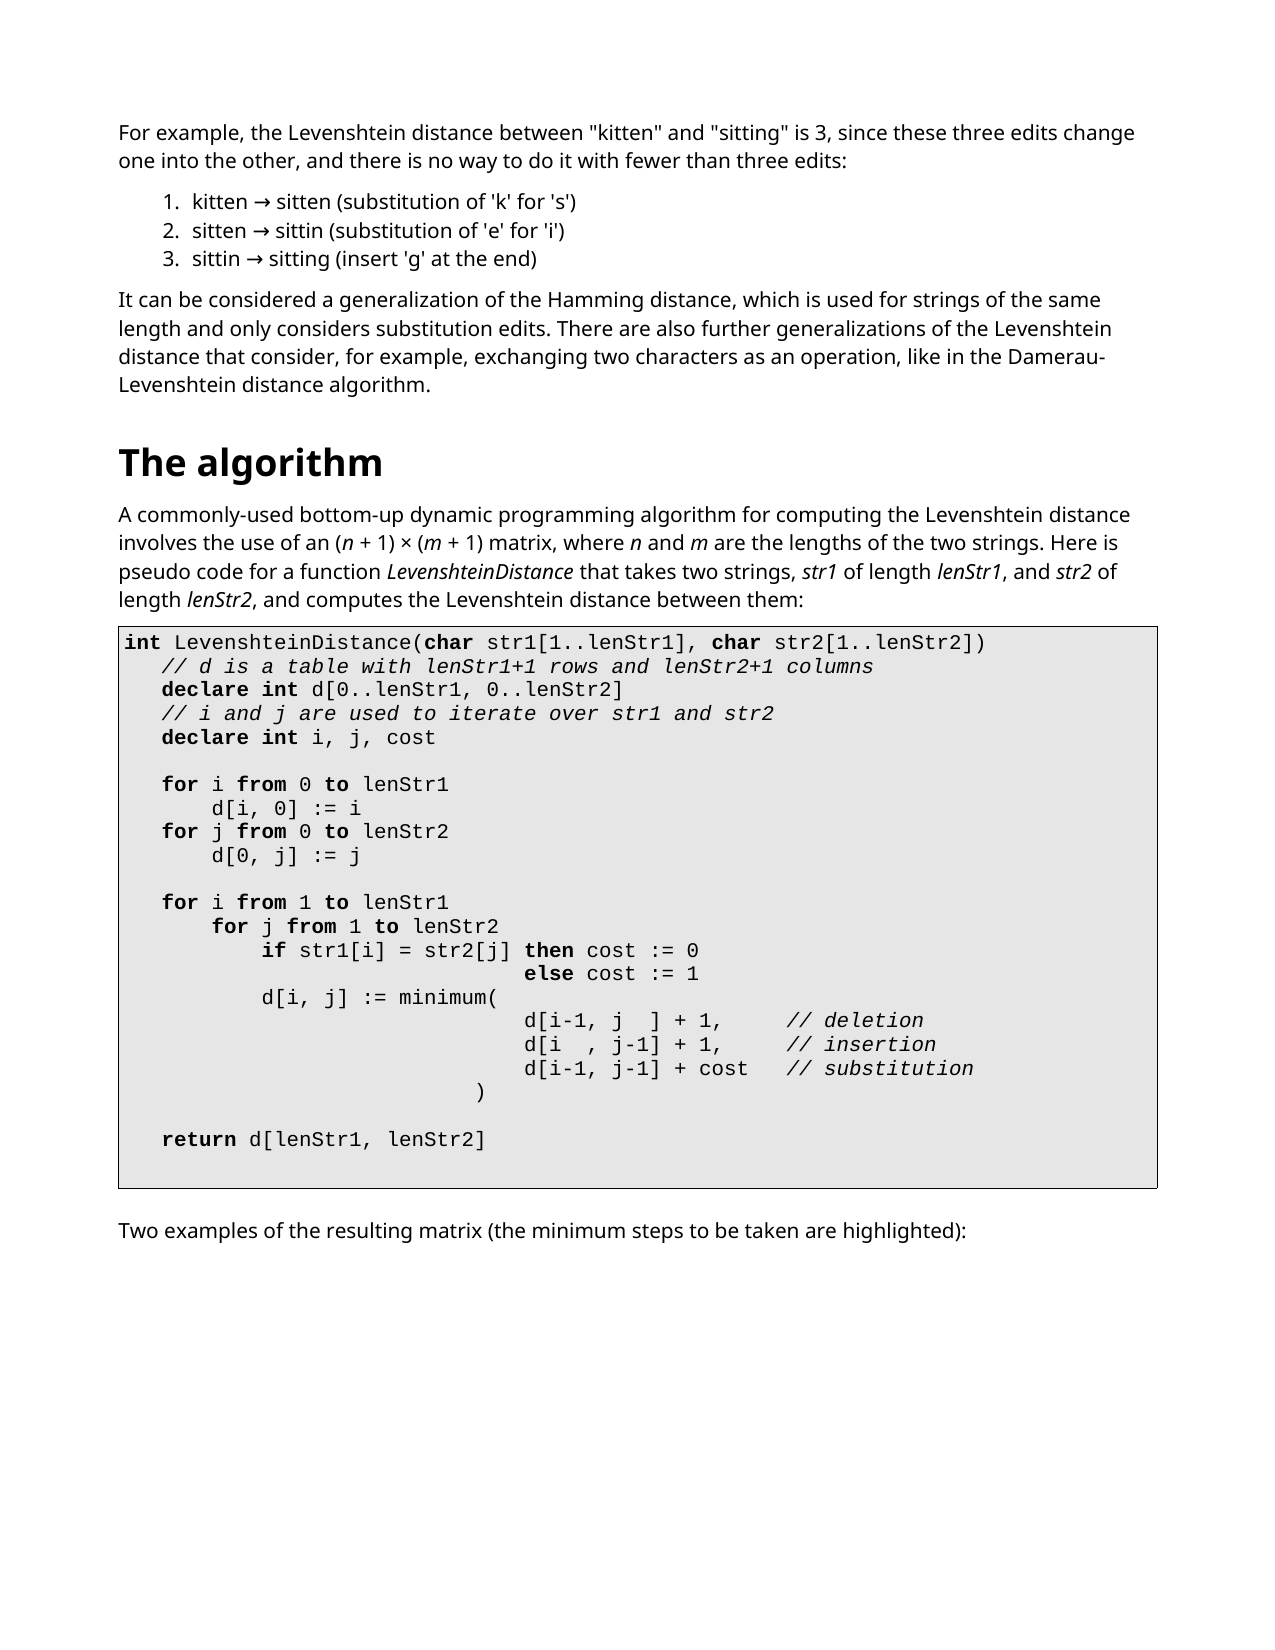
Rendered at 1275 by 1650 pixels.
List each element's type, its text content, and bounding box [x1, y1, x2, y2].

table_header int LevenshteinDistance(char str1[1..lenStr1], char str2[1..lenStr2]) // d is a table with lenStr1+1 rows and lenStr2+1 columns declare int d[0..lenStr1, 0..lenStr2] // i and j are used to iterate over str1 and str2 declare int i, j, cost for i from 0 to lenStr1 d[i, 0] := i for j from 0 to lenStr2 d[0, j] := j for i from 1 to lenStr1 for j from 1 to lenStr2 if str1[i] = str2[j] then cost := 0 else cost := 1 d[i, j] := minimum( d[i-1, j ] + 1, // deletion d[i , j-1] + 1, // insertion d[i-1, j-1] + cost // substitution ) return d[lenStr1, lenStr2] [119, 627, 1157, 1188]
text A commonly-used bottom-up dynamic programming algorithm for computing the Levenshtein distance involves the use of an (n + 1) × (m + 1) matrix, where n and m are the lengths of the two strings. Here is pseudo code for a function LevenshteinDistance that takes two strings, str1 of length lenStr1, and str2 of length lenStr2, and computes the Levenshtein distance between them: [118, 500, 1157, 614]
list kitten → sitten (substitution of 'k' for 's') [162, 187, 1157, 216]
text Two examples of the resulting matrix (the minimum steps to be taken are highlighted): [118, 1216, 1157, 1244]
list sittin → sitting (insert 'g' at the end) [162, 244, 1157, 273]
text It can be considered a generalization of the Hamming distance, which is used for strings of the same length and only considers substitution edits. There are also further generalizations of the Levenshtein distance that consider, for example, exchanging two characters as an operation, like in the Damerau-Levenshtein distance algorithm. [118, 285, 1157, 399]
subtitle The algorithm [118, 437, 1157, 488]
text For example, the Levenshtein distance between "kitten" and "sitting" is 3, since these three edits change one into the other, and there is no way to do it with fewer than three edits: [118, 118, 1157, 175]
list sitten → sittin (substitution of 'e' for 'i') [162, 216, 1157, 244]
